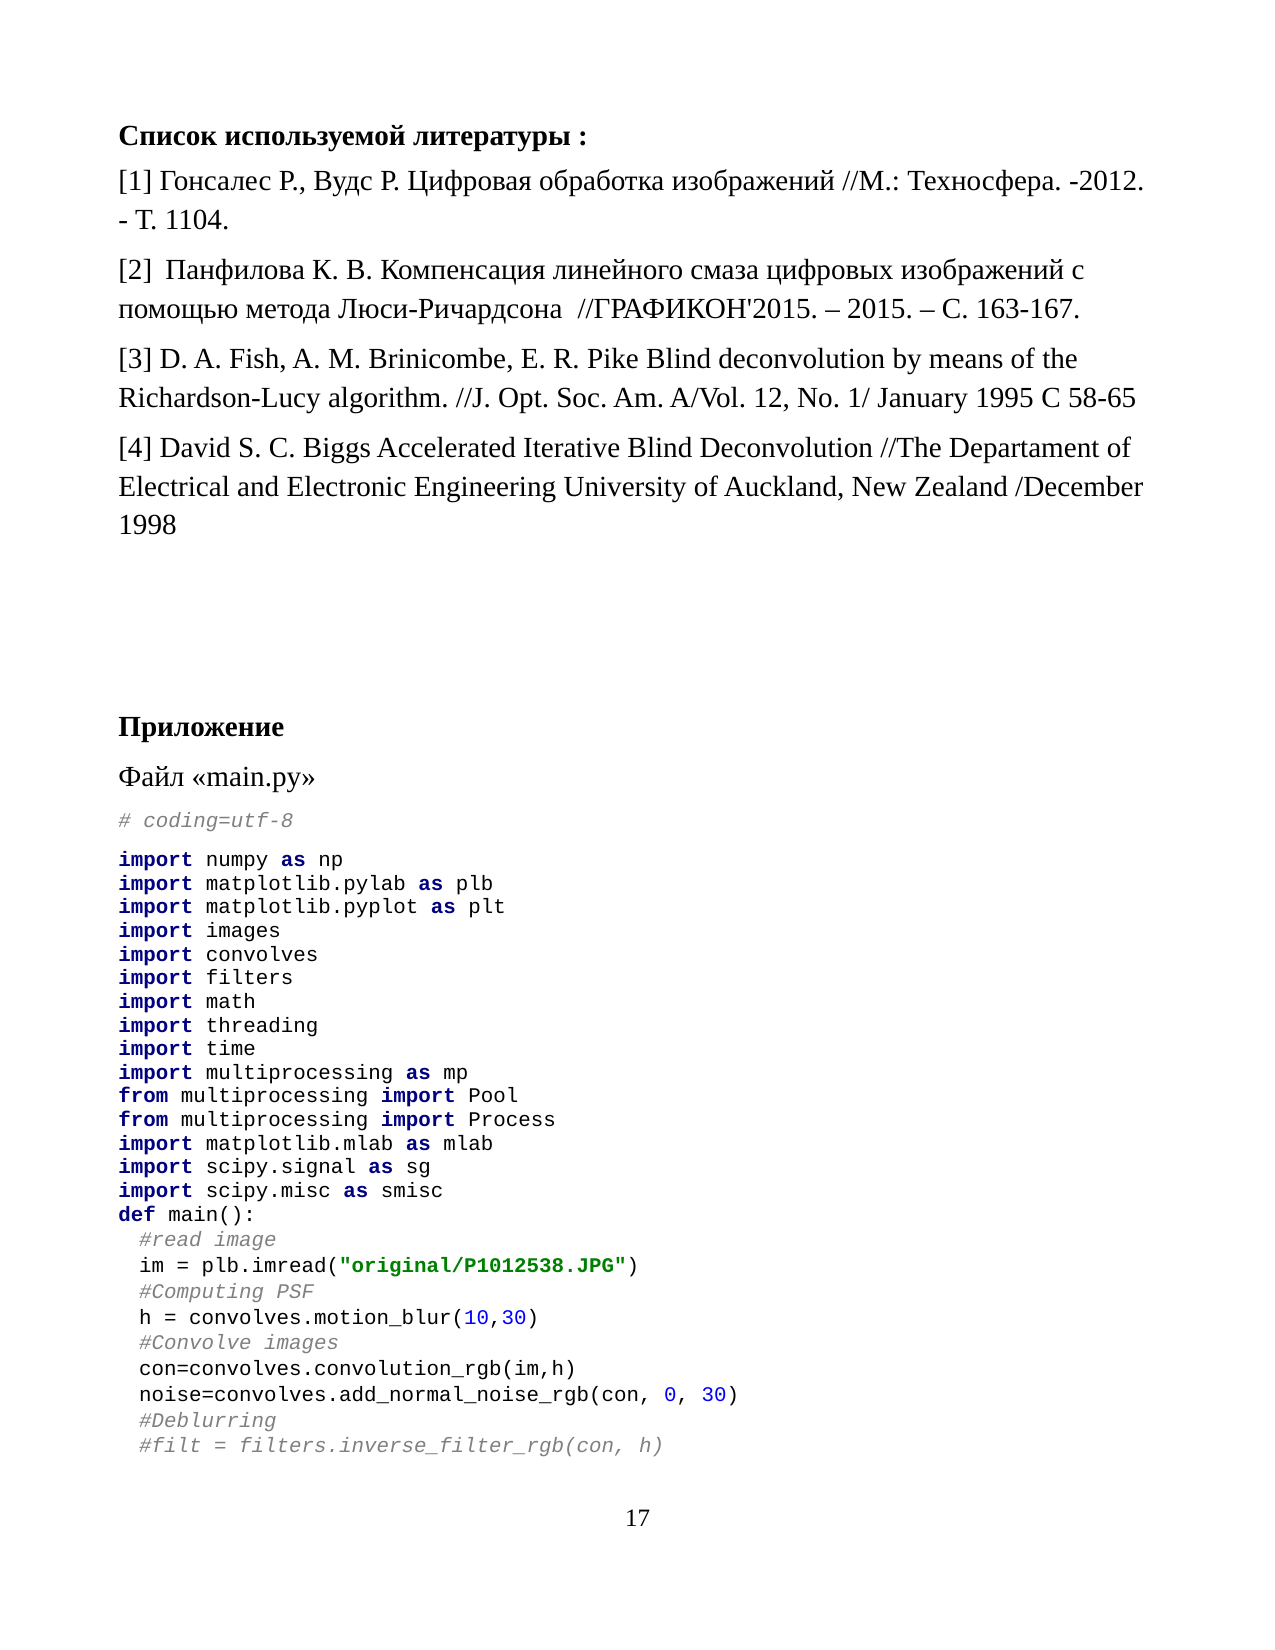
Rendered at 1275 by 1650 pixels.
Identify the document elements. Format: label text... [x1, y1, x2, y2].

text import multiprocessing as mp [118, 1062, 1157, 1086]
text import matplotlib.mlab as mlab [118, 1133, 1157, 1156]
text import matplotlib.pylab as plb [118, 873, 1157, 896]
text def main(): [118, 1204, 1157, 1227]
text h = convolves.motion_blur(10,30) [118, 1304, 1157, 1330]
text [4] David S. C. Biggs Accelerated Iterative Blind Deconvolution //The Departament of Electrical and Electronic Engineering University of Auckland, New Zealand /December 1998 [118, 430, 1157, 541]
text [2] Панфилова К. В. Компенсация линейного смаза цифровых изображений с помощью метода Люси-Ричардсона //ГРАФИКОН'2015. – 2015. – С. 163-167. [118, 252, 1157, 324]
text Приложение [118, 709, 1157, 743]
text import filters [118, 967, 1157, 991]
text from multiprocessing import Pool [118, 1086, 1157, 1109]
text #Computing PSF [118, 1279, 1157, 1304]
text con=convolves.convolution_rgb(im,h) [118, 1356, 1157, 1382]
text [3] D. A. Fish, A. M. Brinicombe, E. R. Pike Blind deconvolution by means of the Richardson-Lucy algorithm. //J. Opt. Soc. Am. A/Vol. 12, No. 1/ January 1995 С 58-65 [118, 341, 1157, 413]
text import threading [118, 1014, 1157, 1038]
text import time [118, 1038, 1157, 1062]
text from multiprocessing import Process [118, 1109, 1157, 1133]
text import convolves [118, 944, 1157, 967]
text import numpy as np [118, 849, 1157, 873]
text import scipy.signal as sg [118, 1156, 1157, 1180]
text #Deblurring [118, 1407, 1157, 1433]
text # coding=utf-8 [118, 810, 1157, 834]
text im = plb.imread("original/P1012538.JPG") [118, 1253, 1157, 1279]
text [1] Гонсалес Р., Вудс Р. Цифровая обработка изображений //М.: Техносфера. -2012. - Т. 1104. [118, 163, 1157, 236]
text #Convolve images [118, 1330, 1157, 1356]
text import scipy.misc as smisc [118, 1180, 1157, 1204]
text Файл «main.py» [118, 759, 1157, 793]
text import images [118, 920, 1157, 944]
text noise=convolves.add_normal_noise_rgb(con, 0, 30) [118, 1382, 1157, 1407]
text #filt = filters.inverse_filter_rgb(con, h) [118, 1433, 1157, 1459]
text Список используемой литературы : [118, 118, 1157, 152]
text import math [118, 991, 1157, 1014]
text #read image [118, 1227, 1157, 1253]
text import matplotlib.pyplot as plt [118, 896, 1157, 920]
